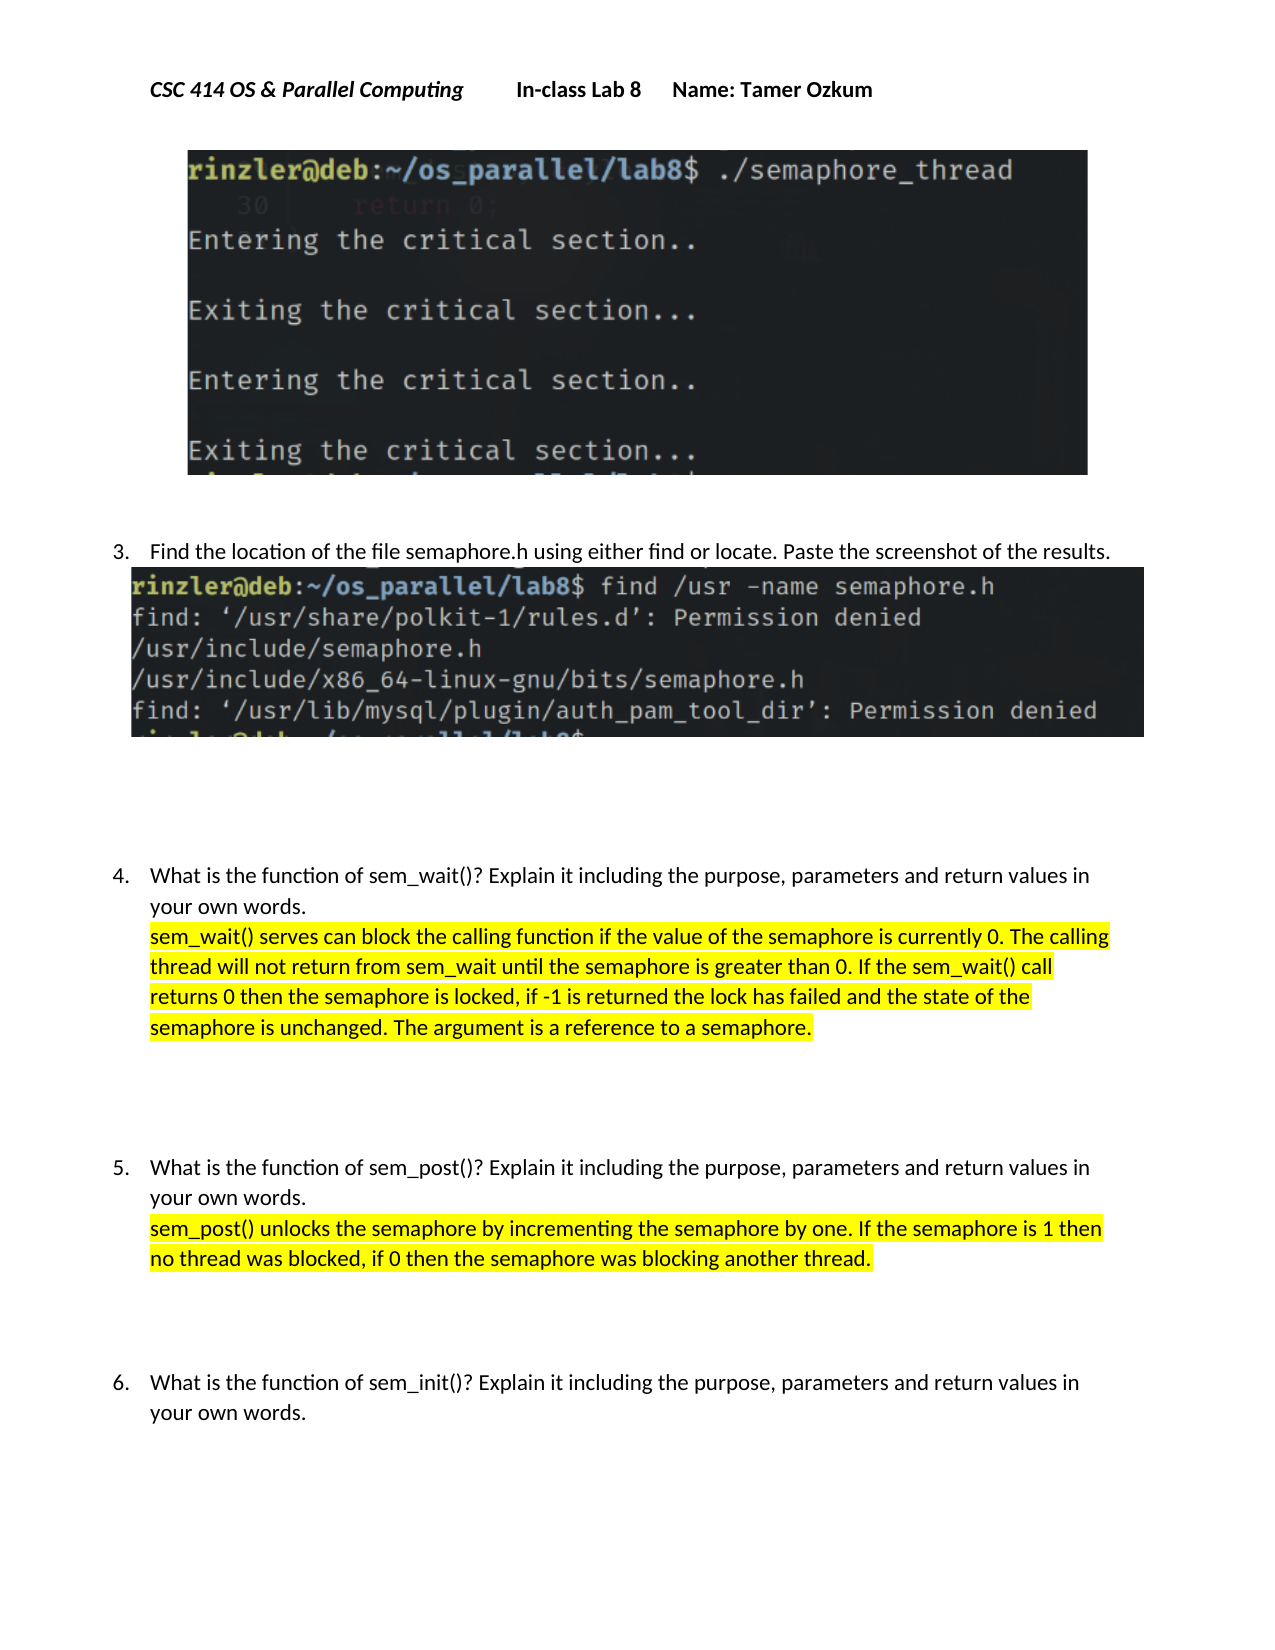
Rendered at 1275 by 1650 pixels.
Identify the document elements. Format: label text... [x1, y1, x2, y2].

list What is the function of sem_post()? Explain it including the purpose, parameters and return values in your own words. [112, 1153, 1125, 1211]
list What is the function of sem_wait()? Explain it including the purpose, parameters and return values in your own words. [112, 862, 1125, 920]
list What is the function of sem_init()? Explain it including the purpose, parameters and return values in your own words. [112, 1368, 1125, 1426]
picture [187, 150, 1088, 475]
list sem_post() unlocks the semaphore by incrementing the semaphore by one. If the semaphore is 1 then no thread was blocked, if 0 then the semaphore was blocking another thread. [112, 1214, 1125, 1272]
list Find the location of the file semaphore.h using either find or locate. Paste the screenshot of the results. [112, 537, 1125, 565]
list sem_wait() serves can block the calling function if the value of the semaphore is currently 0. The calling thread will not return from sem_wait until the semaphore is greater than 0. If the sem_wait() call returns 0 then the semaphore is locked, if -1 is returned the lock has failed and the state of the semaphore is unchanged. The argument is a reference to a semaphore. [112, 922, 1125, 1041]
picture [131, 567, 1144, 737]
